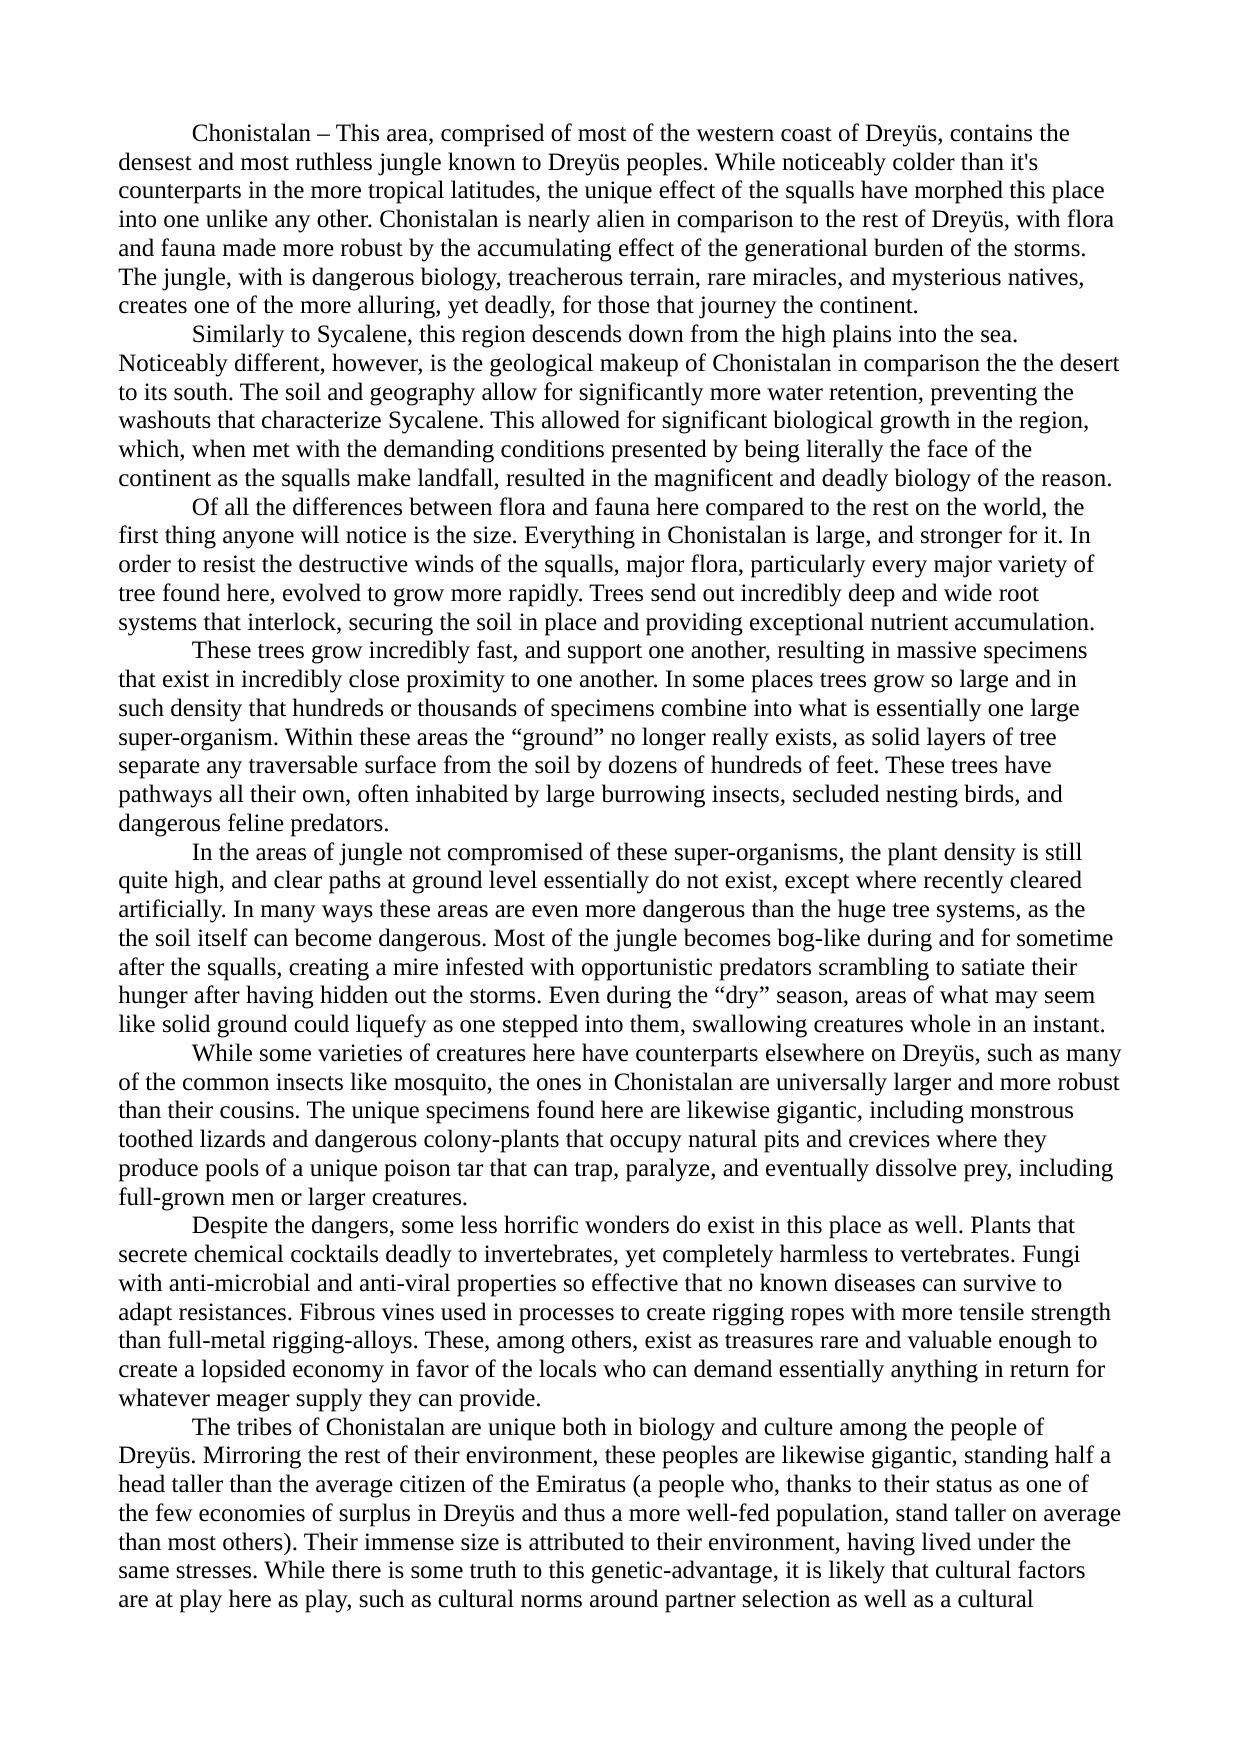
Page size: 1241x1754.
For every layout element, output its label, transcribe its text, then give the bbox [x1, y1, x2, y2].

text While some varieties of creatures here have counterparts elsewhere on Dreyüs, such as many of the common insects like mosquito, the ones in Chonistalan are universally larger and more robust than their cousins. The unique specimens found here are likewise gigantic, including monstrous toothed lizards and dangerous colony-plants that occupy natural pits and crevices where they produce pools of a unique poison tar that can trap, paralyze, and eventually dissolve prey, including full-grown men or larger creatures. [118, 1038, 1122, 1211]
text The tribes of Chonistalan are unique both in biology and culture among the people of Dreyüs. Mirroring the rest of their environment, these peoples are likewise gigantic, standing half a head taller than the average citizen of the Emiratus (a people who, thanks to their status as one of the few economies of surplus in Dreyüs and thus a more well-fed population, stand taller on average than most others). Their immense size is attributed to their environment, having lived under the same stresses. While there is some truth to this genetic-advantage, it is likely that cultural factors are at play here as play, such as cultural norms around partner selection as well as a cultural [118, 1412, 1122, 1613]
text In the areas of jungle not compromised of these super-organisms, the plant density is still quite high, and clear paths at ground level essentially do not exist, except where recently cleared artificially. In many ways these areas are even more dangerous than the huge tree systems, as the the soil itself can become dangerous. Most of the jungle becomes bog-like during and for sometime after the squalls, creating a mire infested with opportunistic predators scrambling to satiate their hunger after having hidden out the storms. Even during the “dry” season, areas of what may seem like solid ground could liquefy as one stepped into them, swallowing creatures whole in an instant. [118, 837, 1122, 1038]
text Despite the dangers, some less horrific wonders do exist in this place as well. Plants that secrete chemical cocktails deadly to invertebrates, yet completely harmless to vertebrates. Fungi with anti-microbial and anti-viral properties so effective that no known diseases can survive to adapt resistances. Fibrous vines used in processes to create rigging ropes with more tensile strength than full-metal rigging-alloys. These, among others, exist as treasures rare and valuable enough to create a lopsided economy in favor of the locals who can demand essentially anything in return for whatever meager supply they can provide. [118, 1211, 1122, 1412]
text These trees grow incredibly fast, and support one another, resulting in massive specimens that exist in incredibly close proximity to one another. In some places trees grow so large and in such density that hundreds or thousands of specimens combine into what is essentially one large super-organism. Within these areas the “ground” no longer really exists, as solid layers of tree separate any traversable surface from the soil by dozens of hundreds of feet. These trees have pathways all their own, often inhabited by large burrowing insects, secluded nesting birds, and dangerous feline predators. [118, 636, 1122, 837]
text Similarly to Sycalene, this region descends down from the high plains into the sea. Noticeably different, however, is the geological makeup of Chonistalan in comparison the the desert to its south. The soil and geography allow for significantly more water retention, preventing the washouts that characterize Sycalene. This allowed for significant biological growth in the region, which, when met with the demanding conditions presented by being literally the face of the continent as the squalls make landfall, resulted in the magnificent and deadly biology of the reason. [118, 319, 1122, 492]
text Chonistalan – This area, comprised of most of the western coast of Dreyüs, contains the densest and most ruthless jungle known to Dreyüs peoples. While noticeably colder than it's counterparts in the more tropical latitudes, the unique effect of the squalls have morphed this place into one unlike any other. Chonistalan is nearly alien in comparison to the rest of Dreyüs, with flora and fauna made more robust by the accumulating effect of the generational burden of the storms. The jungle, with is dangerous biology, treacherous terrain, rare miracles, and mysterious natives, creates one of the more alluring, yet deadly, for those that journey the continent. [118, 118, 1122, 319]
text Of all the differences between flora and fauna here compared to the rest on the world, the first thing anyone will notice is the size. Everything in Chonistalan is large, and stronger for it. In order to resist the destructive winds of the squalls, major flora, particularly every major variety of tree found here, evolved to grow more rapidly. Trees send out incredibly deep and wide root systems that interlock, securing the soil in place and providing exceptional nutrient accumulation. [118, 492, 1122, 636]
